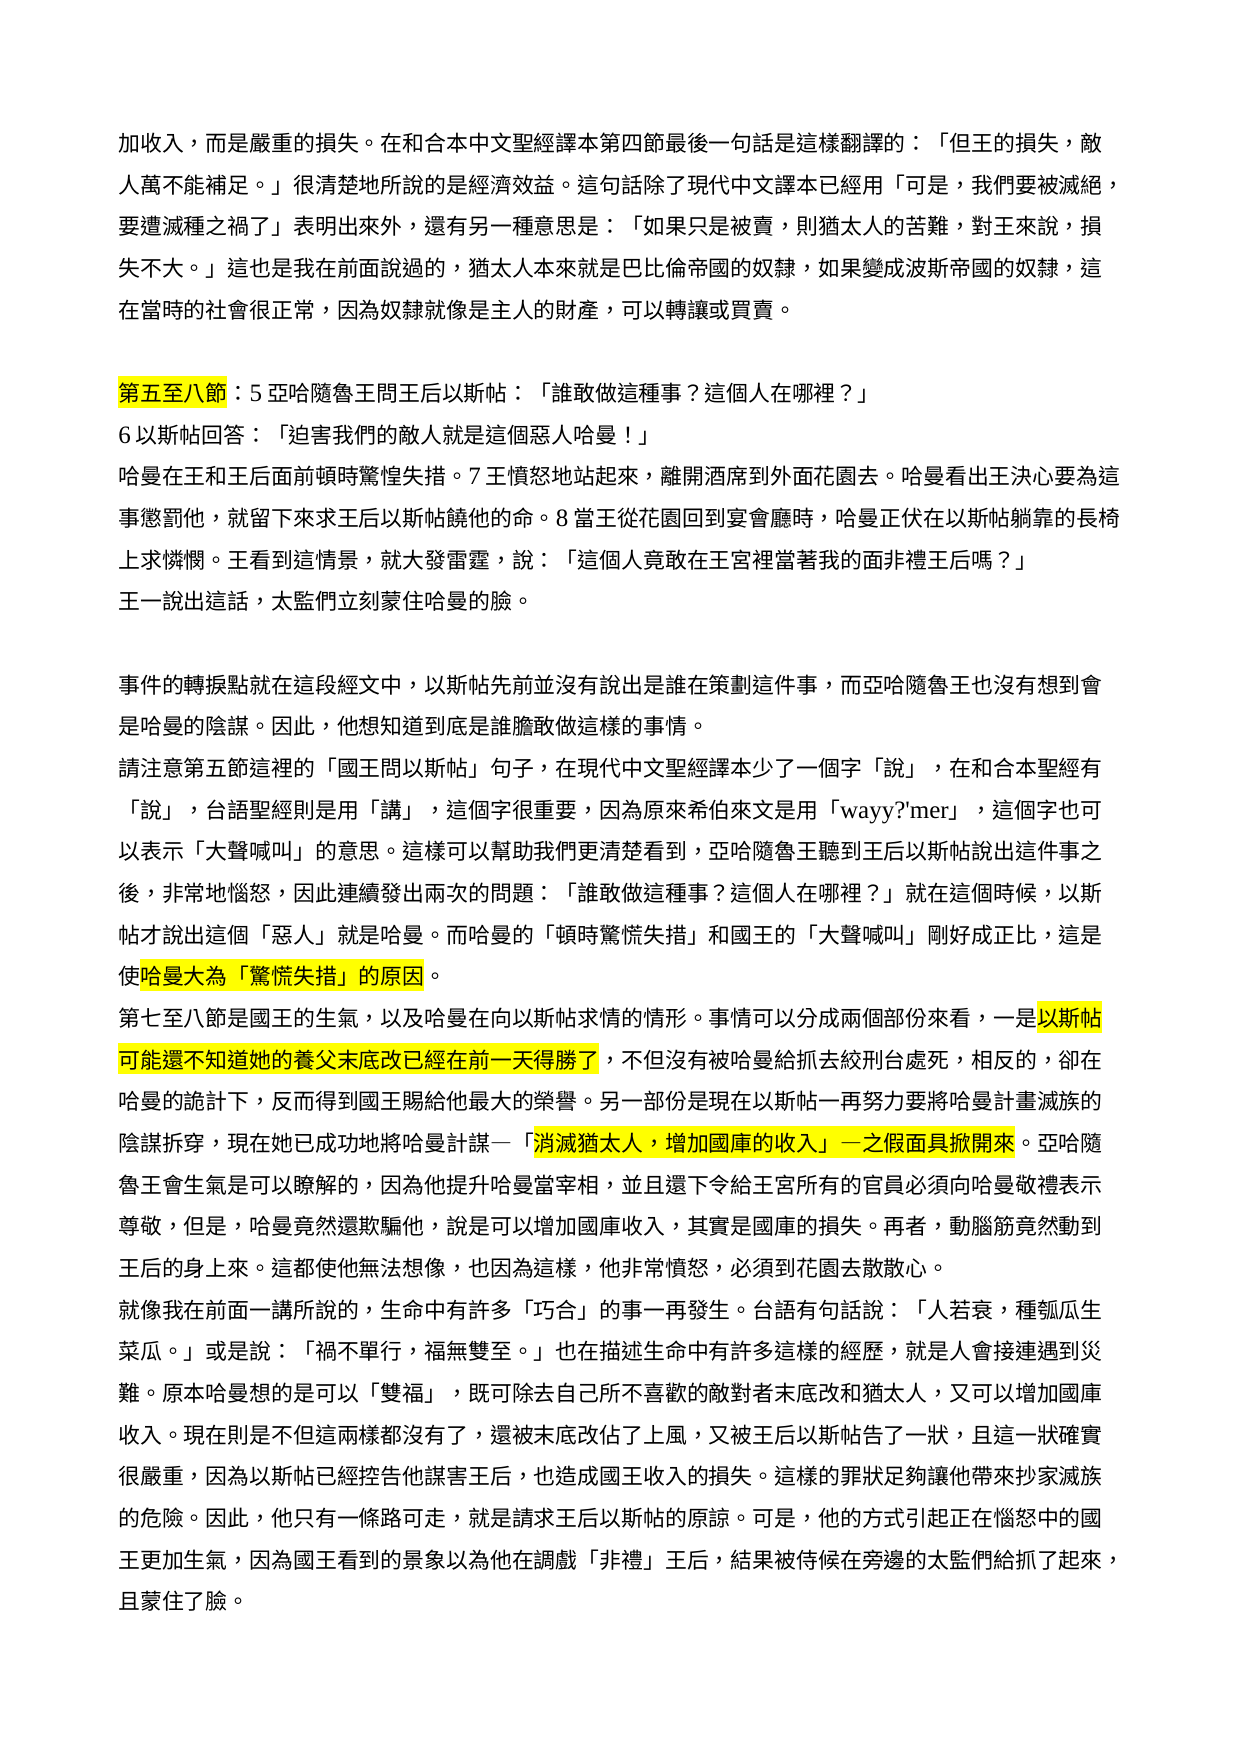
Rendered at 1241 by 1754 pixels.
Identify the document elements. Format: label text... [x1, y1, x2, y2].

text 第七至八節是國王的生氣，以及哈曼在向以斯帖求情的情形。事情可以分成兩個部份來看，一是以斯帖可能還不知道她的養父末底改已經在前一天得勝了，不但沒有被哈曼給抓去絞刑台處死，相反的，卻在哈曼的詭計下，反而得到國王賜給他最大的榮譽。另一部份是現在以斯帖一再努力要將哈曼計畫滅族的陰謀拆穿，現在她已成功地將哈曼計謀—「消滅猶太人，增加國庫的收入」—之假面具掀開來。亞哈隨魯王會生氣是可以瞭解的，因為他提升哈曼當宰相，並且還下令給王宮所有的官員必須向哈曼敬禮表示尊敬，但是，哈曼竟然還欺騙他，說是可以增加國庫收入，其實是國庫的損失。再者，動腦筋竟然動到王后的身上來。這都使他無法想像，也因為這樣，他非常憤怒，必須到花園去散散心。 [118, 993, 1122, 1285]
text 6以斯帖回答：「迫害我們的敵人就是這個惡人哈曼！」 [118, 410, 1122, 451]
text 就像我在前面一講所說的，生命中有許多「巧合」的事一再發生。台語有句話說：「人若衰，種瓠瓜生菜瓜。」或是說：「禍不單行，福無雙至。」也在描述生命中有許多這樣的經歷，就是人會接連遇到災難。原本哈曼想的是可以「雙福」，既可除去自己所不喜歡的敵對者末底改和猶太人，又可以增加國庫收入。現在則是不但這兩樣都沒有了，還被末底改佔了上風，又被王后以斯帖告了一狀，且這一狀確實很嚴重，因為以斯帖已經控告他謀害王后，也造成國王收入的損失。這樣的罪狀足夠讓他帶來抄家滅族的危險。因此，他只有一條路可走，就是請求王后以斯帖的原諒。可是，他的方式引起正在惱怒中的國王更加生氣，因為國王看到的景象以為他在調戲「非禮」王后，結果被侍候在旁邊的太監們給抓了起來，且蒙住了臉。 [118, 1285, 1122, 1618]
text 王一說出這話，太監們立刻蒙住哈曼的臉。 [118, 576, 1122, 618]
text 加收入，而是嚴重的損失。在和合本中文聖經譯本第四節最後一句話是這樣翻譯的：「但王的損失，敵人萬不能補足。」很清楚地所說的是經濟效益。這句話除了現代中文譯本已經用「可是，我們要被滅絕，要遭滅種之禍了」表明出來外，還有另一種意思是：「如果只是被賣，則猶太人的苦難，對王來說，損失不大。」這也是我在前面說過的，猶太人本來就是巴比倫帝國的奴隸，如果變成波斯帝國的奴隸，這在當時的社會很正常，因為奴隸就像是主人的財產，可以轉讓或買賣。 [118, 118, 1122, 326]
text 事件的轉捩點就在這段經文中，以斯帖先前並沒有說出是誰在策劃這件事，而亞哈隨魯王也沒有想到會是哈曼的陰謀。因此，他想知道到底是誰膽敢做這樣的事情。 [118, 660, 1122, 743]
text 哈曼在王和王后面前頓時驚惶失措。7王憤怒地站起來，離開酒席到外面花園去。哈曼看出王決心要為這事懲罰他，就留下來求王后以斯帖饒他的命。8當王從花園回到宴會廳時，哈曼正伏在以斯帖躺靠的長椅上求憐憫。王看到這情景，就大發雷霆，說：「這個人竟敢在王宮裡當著我的面非禮王后嗎？」 [118, 451, 1122, 576]
text 請注意第五節這裡的「國王問以斯帖」句子，在現代中文聖經譯本少了一個字「說」，在和合本聖經有「說」，台語聖經則是用「講」，這個字很重要，因為原來希伯來文是用「wayy?'mer」，這個字也可以表示「大聲喊叫」的意思。這樣可以幫助我們更清楚看到，亞哈隨魯王聽到王后以斯帖說出這件事之後，非常地惱怒，因此連續發出兩次的問題：「誰敢做這種事？這個人在哪裡？」就在這個時候，以斯帖才說出這個「惡人」就是哈曼。而哈曼的「頓時驚慌失措」和國王的「大聲喊叫」剛好成正比，這是使哈曼大為「驚慌失措」的原因。 [118, 743, 1122, 993]
text 第五至八節：5亞哈隨魯王問王后以斯帖：「誰敢做這種事？這個人在哪裡？」 [118, 368, 1122, 410]
